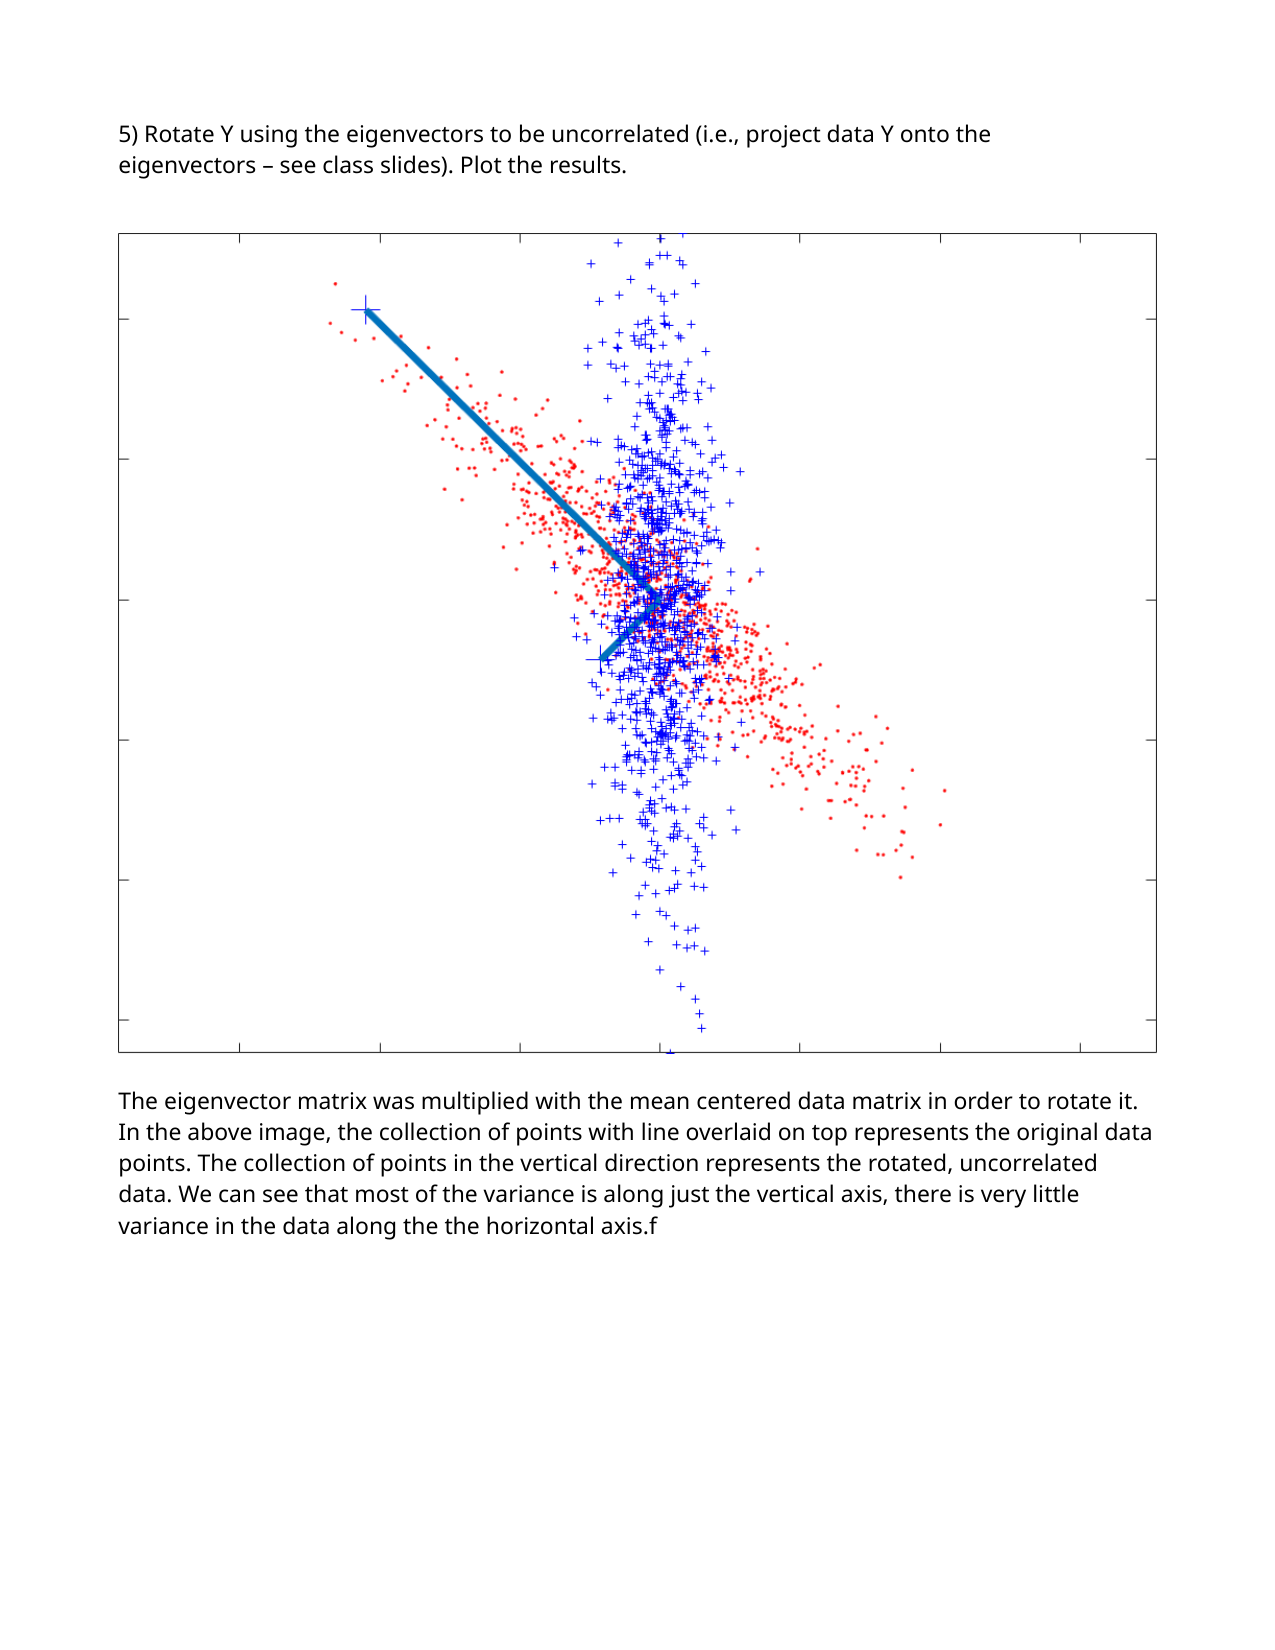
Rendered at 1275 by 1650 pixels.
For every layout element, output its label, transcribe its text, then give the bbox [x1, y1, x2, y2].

text 5) Rotate Y using the eigenvectors to be uncorrelated (i.e., project data Y onto the [118, 118, 1157, 149]
text The eigenvector matrix was multiplied with the mean centered data matrix in order to rotate it. In the above image, the collection of points with line overlaid on top represents the original data points. The collection of points in the vertical direction represents the rotated, uncorrelated data. We can see that most of the variance is along just the vertical axis, there is very little variance in the data along the the horizontal axis.f [118, 1085, 1157, 1241]
text eigenvectors – see class slides). Plot the results. [118, 149, 1157, 181]
picture [118, 233, 1157, 1054]
